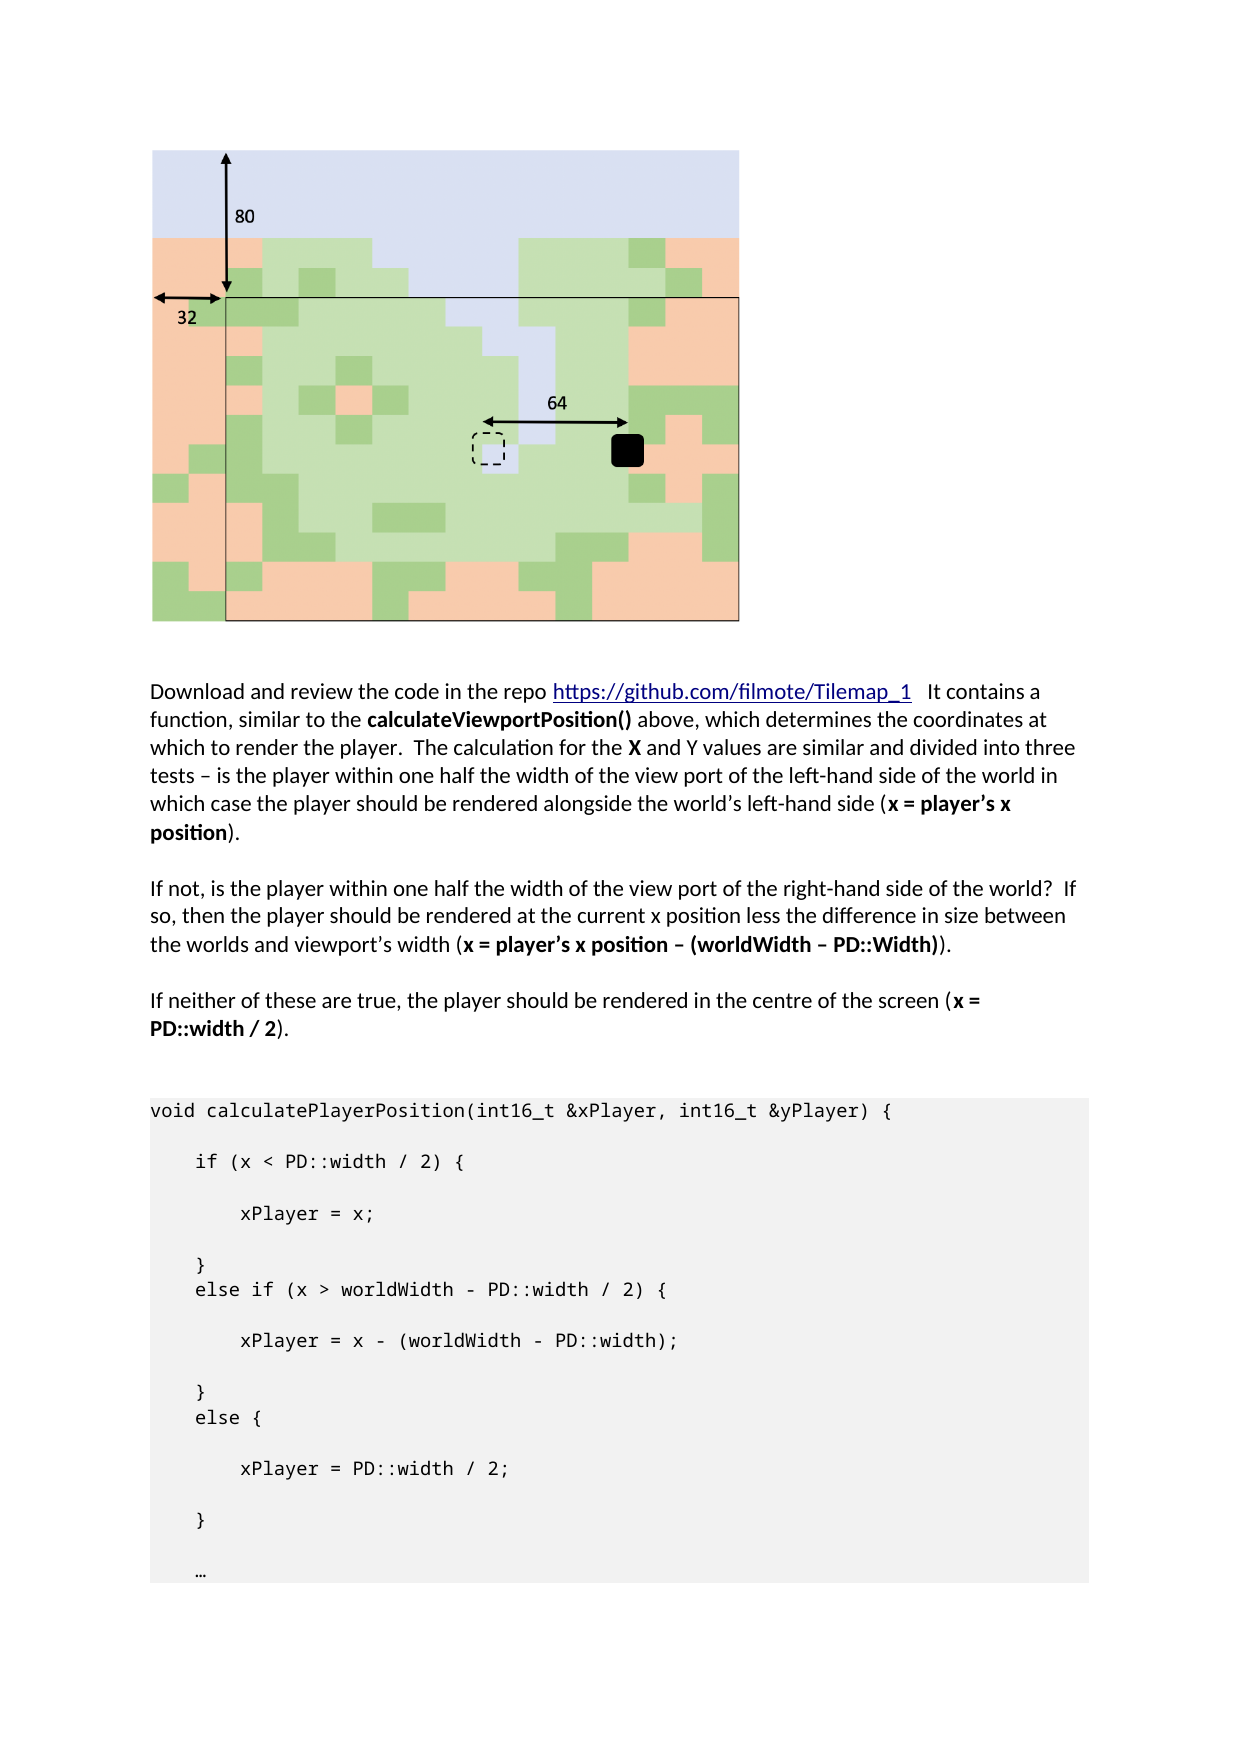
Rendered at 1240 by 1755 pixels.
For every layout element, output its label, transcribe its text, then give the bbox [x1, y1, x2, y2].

text else if (x > worldWidth - PD::width / 2) { [150, 1276, 1089, 1302]
text void calculatePlayerPosition(int16_t &xPlayer, int16_t &yPlayer) { [150, 1098, 1089, 1123]
text xPlayer = PD::width / 2; [150, 1455, 1089, 1481]
text xPlayer = x; [150, 1200, 1089, 1225]
text If neither of these are true, the player should be rendered in the centre of the screen (x = PD::width / 2). [150, 986, 1089, 1042]
text If not, is the player within one half the width of the view port of the right-hand side of the world? If so, then the player should be rendered at the current x position less the difference in size between the worlds and viewport’s width (x = player’s x position – (worldWidth – PD::Width)). [150, 874, 1089, 958]
text else { [150, 1404, 1089, 1429]
text if (x < PD::width / 2) { [150, 1149, 1089, 1174]
text xPlayer = x - (worldWidth - PD::width); [150, 1327, 1089, 1353]
text } [150, 1251, 1089, 1276]
text Download and review the code in the repo https://github.com/filmote/Tilemap_1 It contains a function, similar to the calculateViewportPosition() above, which determines the coordinates at which to render the player. The calculation for the X and Y values are similar and divided into three tests – is the player within one half the width of the view port of the left-hand side of the world in which case the player should be rendered alongside the world’s left-hand side (x = player’s x position). [150, 677, 1089, 846]
text } [150, 1378, 1089, 1404]
text … [150, 1557, 1089, 1583]
text } [150, 1506, 1089, 1532]
